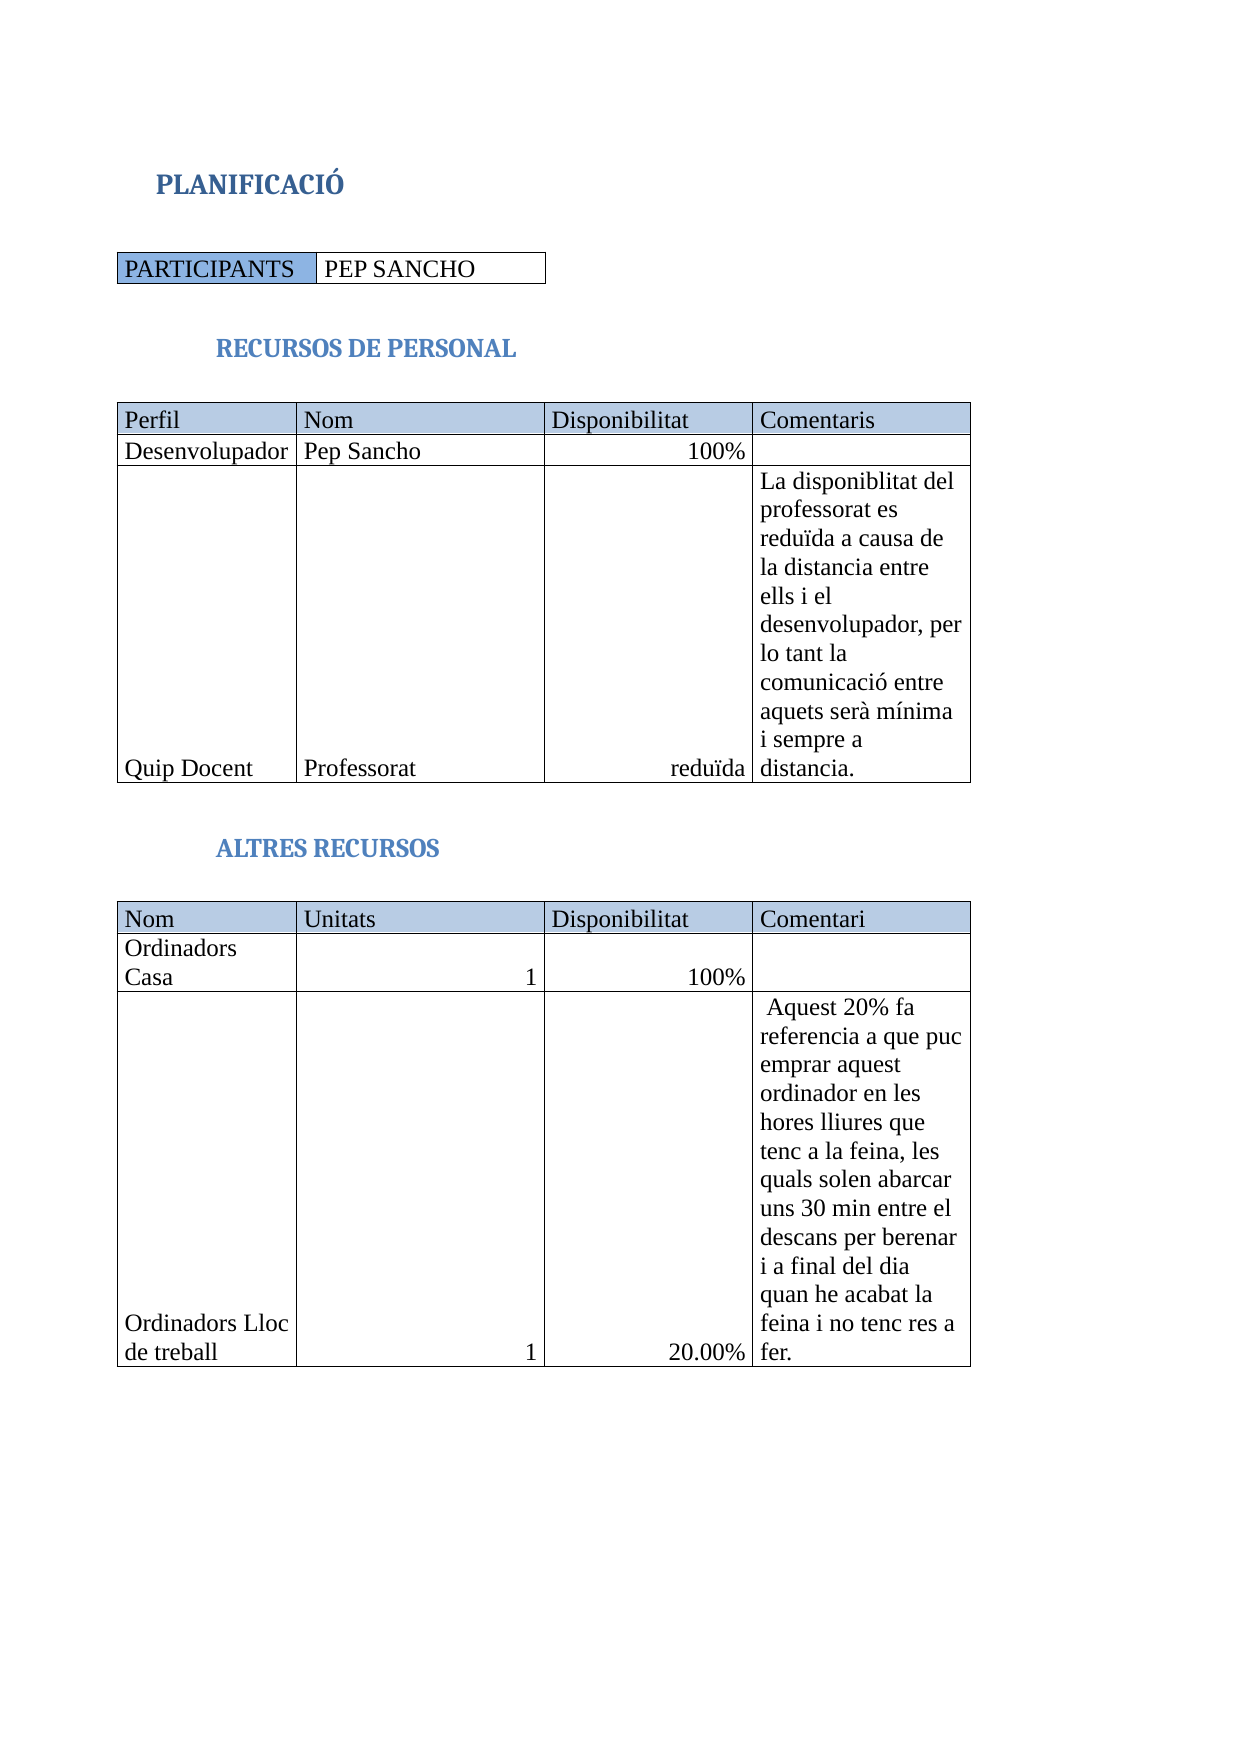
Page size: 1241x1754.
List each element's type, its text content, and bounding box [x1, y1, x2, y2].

subtitle ALTRES RECURSOS [156, 833, 1122, 864]
table_cell 100% [545, 934, 752, 991]
table_cell Pep Sancho [297, 435, 544, 465]
table_cell 1 [297, 934, 544, 991]
table_cell Ordinadors Lloc de treball [118, 992, 296, 1366]
table_header Unitats [297, 902, 544, 932]
table_header Comentaris [753, 403, 970, 433]
table_header PEP SANCHO [317, 253, 545, 283]
table_header Disponibilitat [545, 902, 752, 932]
table_cell 100% [545, 435, 752, 465]
table_cell [753, 435, 970, 465]
subtitle PLANIFICACIÓ [156, 168, 1122, 202]
table_cell Aquest 20% fa referencia a que puc emprar aquest ordinador en les hores lliures que tenc a la feina, les quals solen abarcar uns 30 min entre el descans per berenar i a final del dia quan he acabat la feina i no tenc res a fer. [753, 992, 970, 1366]
table_cell 20,00% [545, 992, 752, 1366]
table_header Comentari [753, 902, 970, 932]
table_cell La disponiblitat del professorat es reduïda a causa de la distancia entre ells i el desenvolupador, per lo tant la comunicació entre aquets serà mínima i sempre a distancia. [753, 466, 970, 782]
table_cell [753, 934, 970, 991]
table_cell Professorat [297, 466, 544, 782]
table_cell Quip Docent [118, 466, 296, 782]
table_cell reduïda [545, 466, 752, 782]
table_cell Desenvolupador [118, 435, 296, 465]
table_header PARTICIPANTS [118, 253, 316, 283]
table_cell Ordinadors Casa [118, 934, 296, 991]
table_header Perfil [118, 403, 296, 433]
table_cell 1 [297, 992, 544, 1366]
table_header Nom [297, 403, 544, 433]
subtitle RECURSOS DE PERSONAL [156, 333, 1122, 365]
table_header Disponibilitat [545, 403, 752, 433]
table_header Nom [118, 902, 296, 932]
